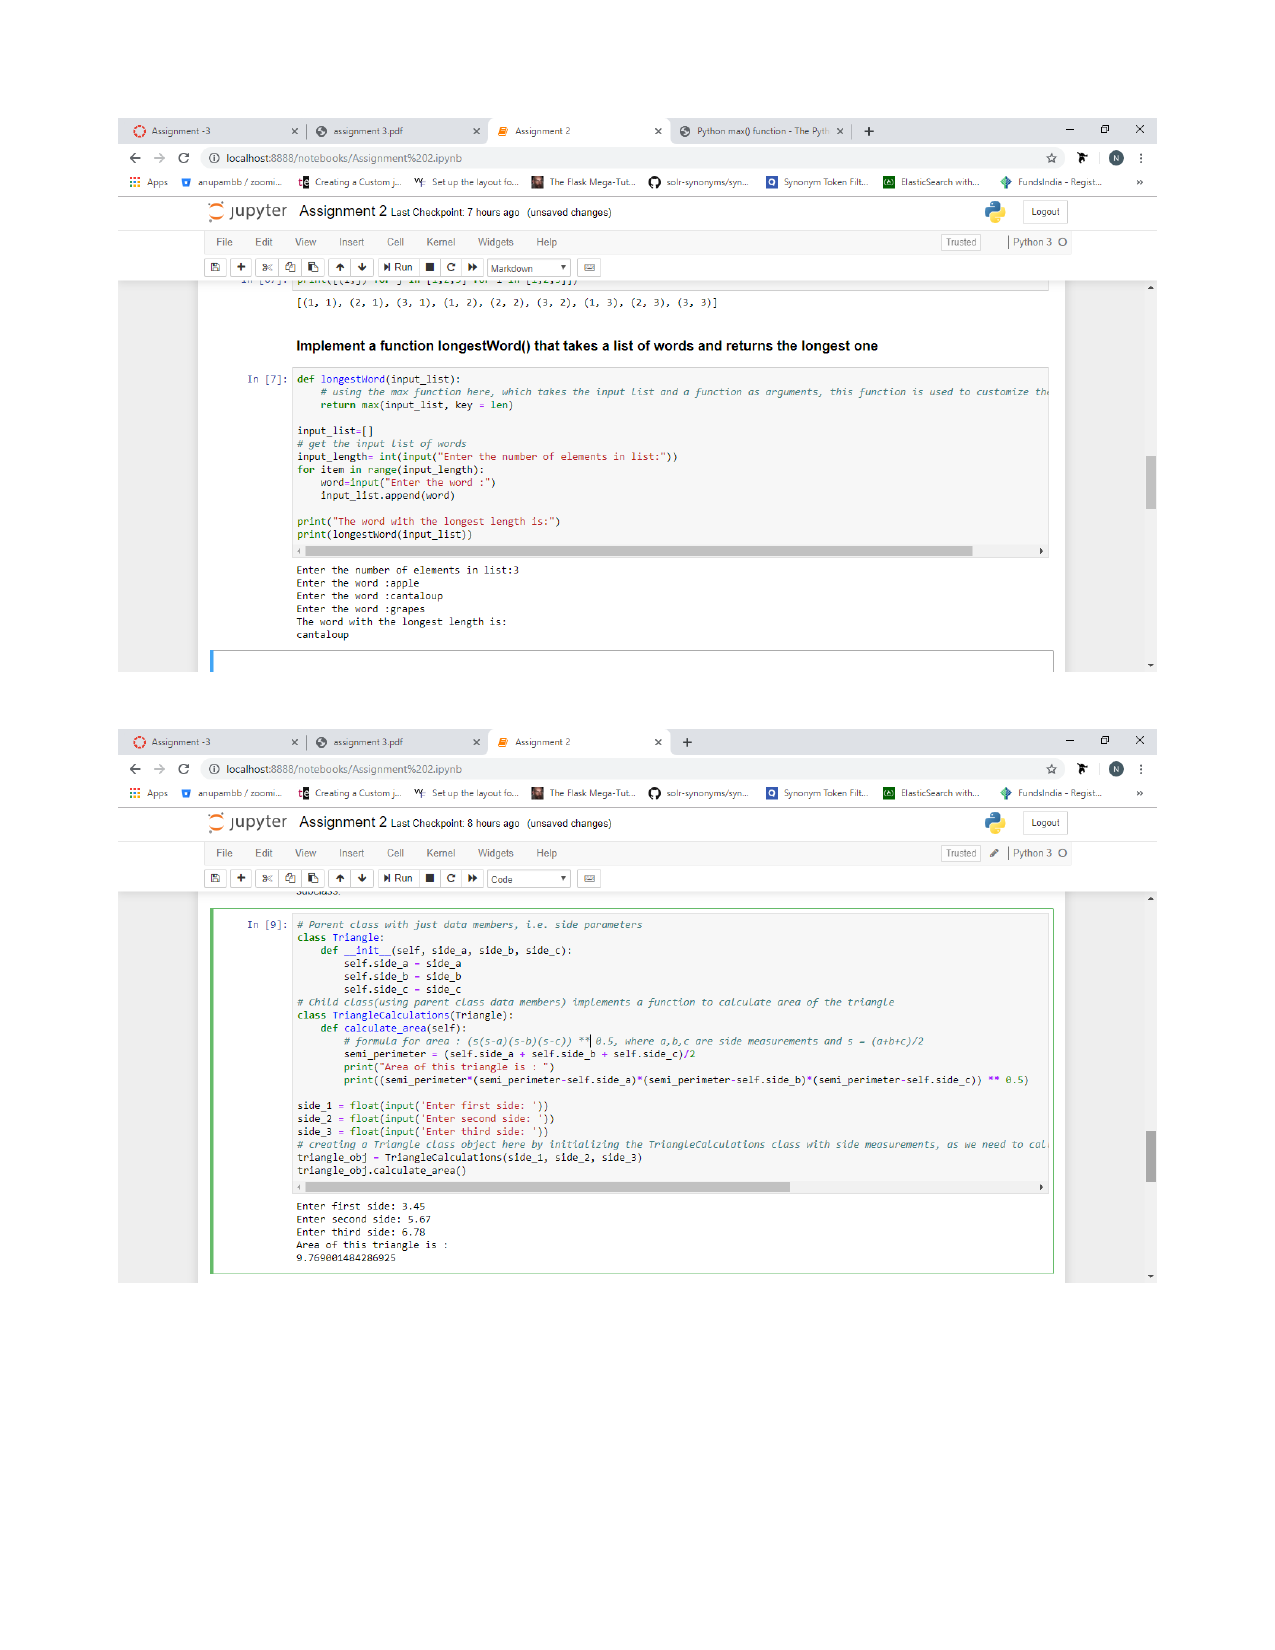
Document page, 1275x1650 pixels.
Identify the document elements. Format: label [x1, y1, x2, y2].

picture [118, 118, 1157, 672]
picture [118, 729, 1157, 1283]
